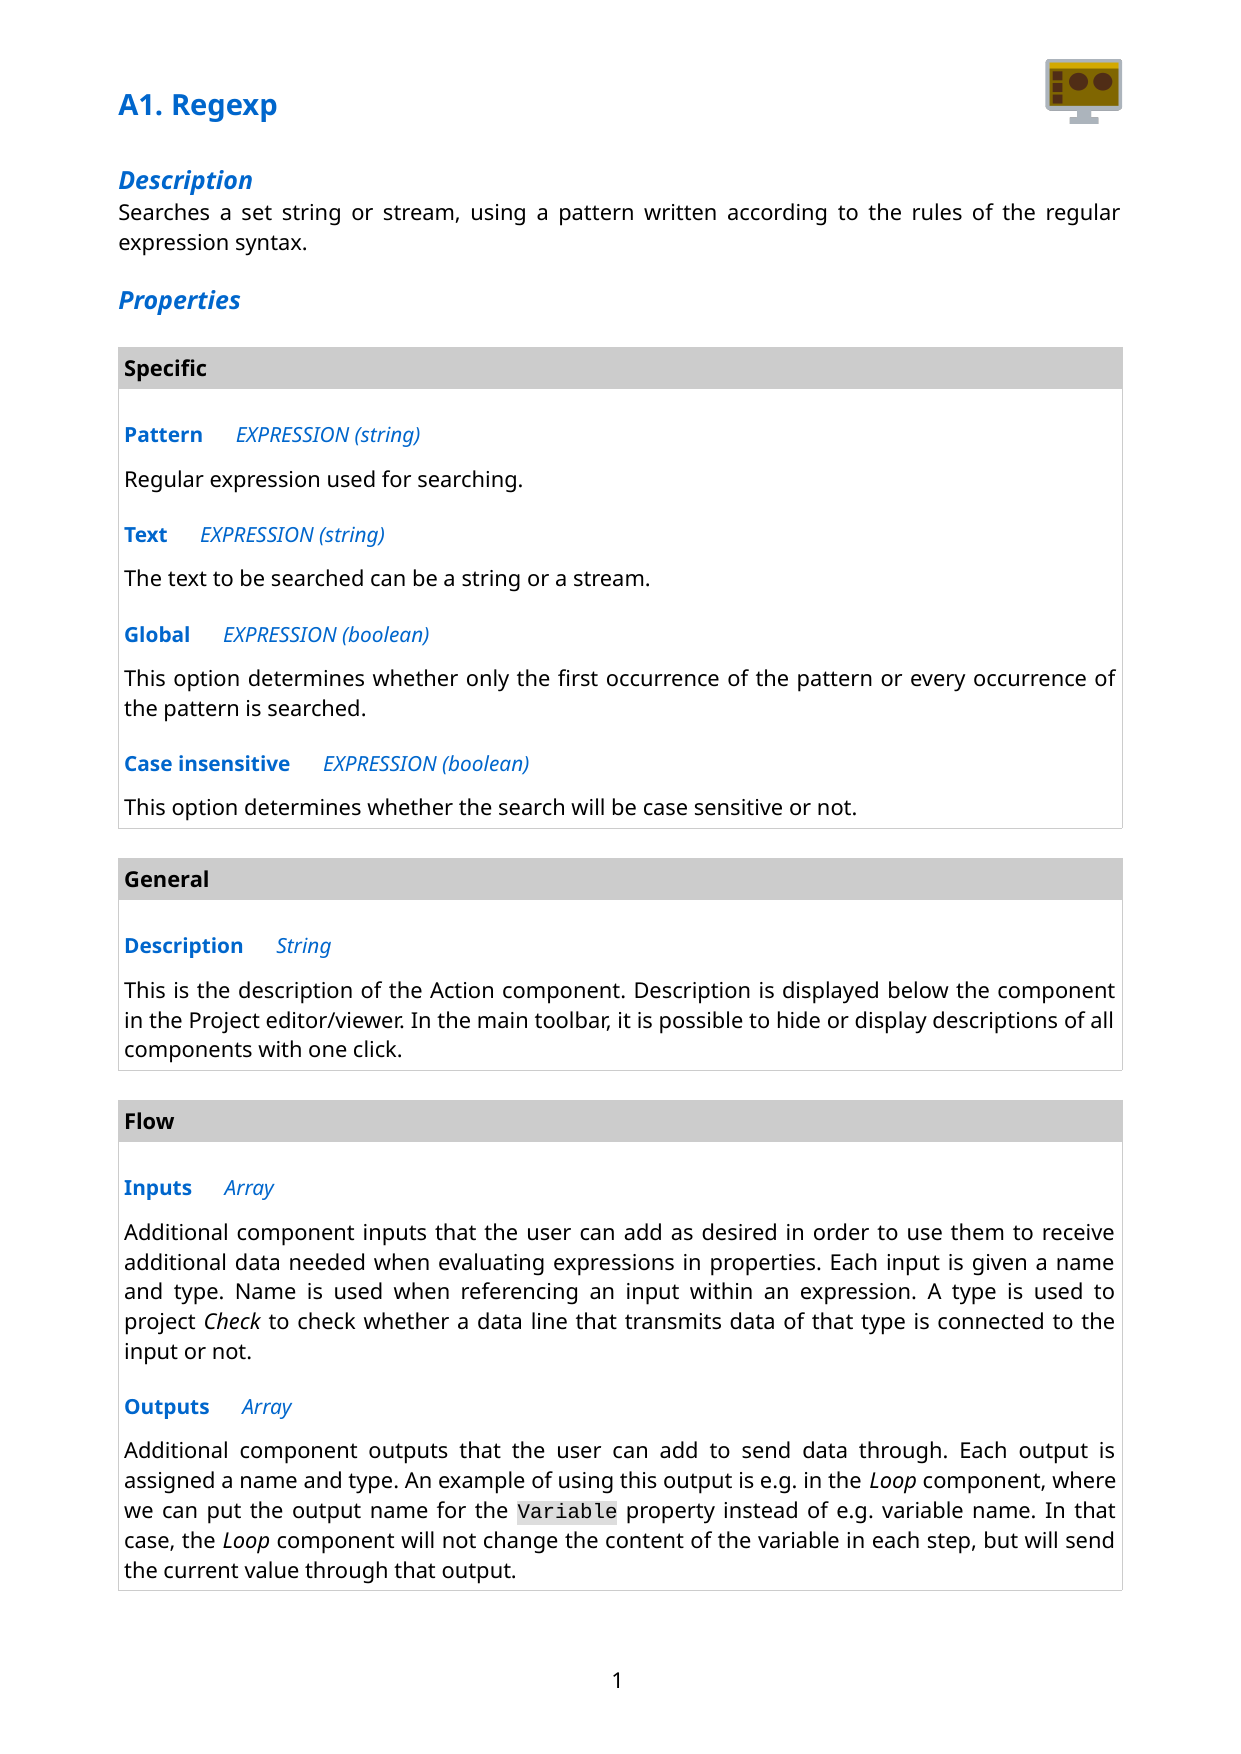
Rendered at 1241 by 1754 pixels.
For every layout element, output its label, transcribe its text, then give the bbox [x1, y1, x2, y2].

picture [1045, 59, 1123, 124]
subtitle Description [118, 163, 1122, 197]
text Searches a set string or stream, using a pattern written according to the rules of the regular expression syntax. [118, 197, 1122, 256]
subtitle Regexp [118, 84, 1045, 124]
table_header Specific [119, 348, 1122, 388]
subtitle Properties [118, 283, 1122, 317]
table_cell Inputs Array Additional component inputs that the user can add as desired in order to use them to receive additional data needed when evaluating expressions in properties. Each input is given a name and type. Name is used when referencing an input within an expression. A type is used to project Check to check whether a data line that transmits data of that type is connected to the input or not. Outputs Array Additional component outputs that the user can add to send data through. Each output is assigned a name and type. An example of using this output is e.g. in the Loop component, where we can put the output name for the Variable property instead of e.g. variable name. In that case, the Loop component will not change the content of the variable in each step, but will send the current value through that output. [119, 1142, 1122, 1590]
table_cell Description String This is the description of the Action component. Description is displayed below the component in the Project editor/viewer. In the main toolbar, it is possible to hide or display descriptions of all components with one click. [119, 900, 1122, 1070]
table_cell Pattern EXPRESSION (string) Regular expression used for searching. Text EXPRESSION (string) The text to be searched can be a string or a stream. Global EXPRESSION (boolean) This option determines whether only the first occurrence of the pattern or every occurrence of the pattern is searched. Case insensitive EXPRESSION (boolean) This option determines whether the search will be case sensitive or not. [119, 389, 1122, 828]
table_header Flow [119, 1101, 1122, 1141]
table_header General [119, 859, 1122, 899]
